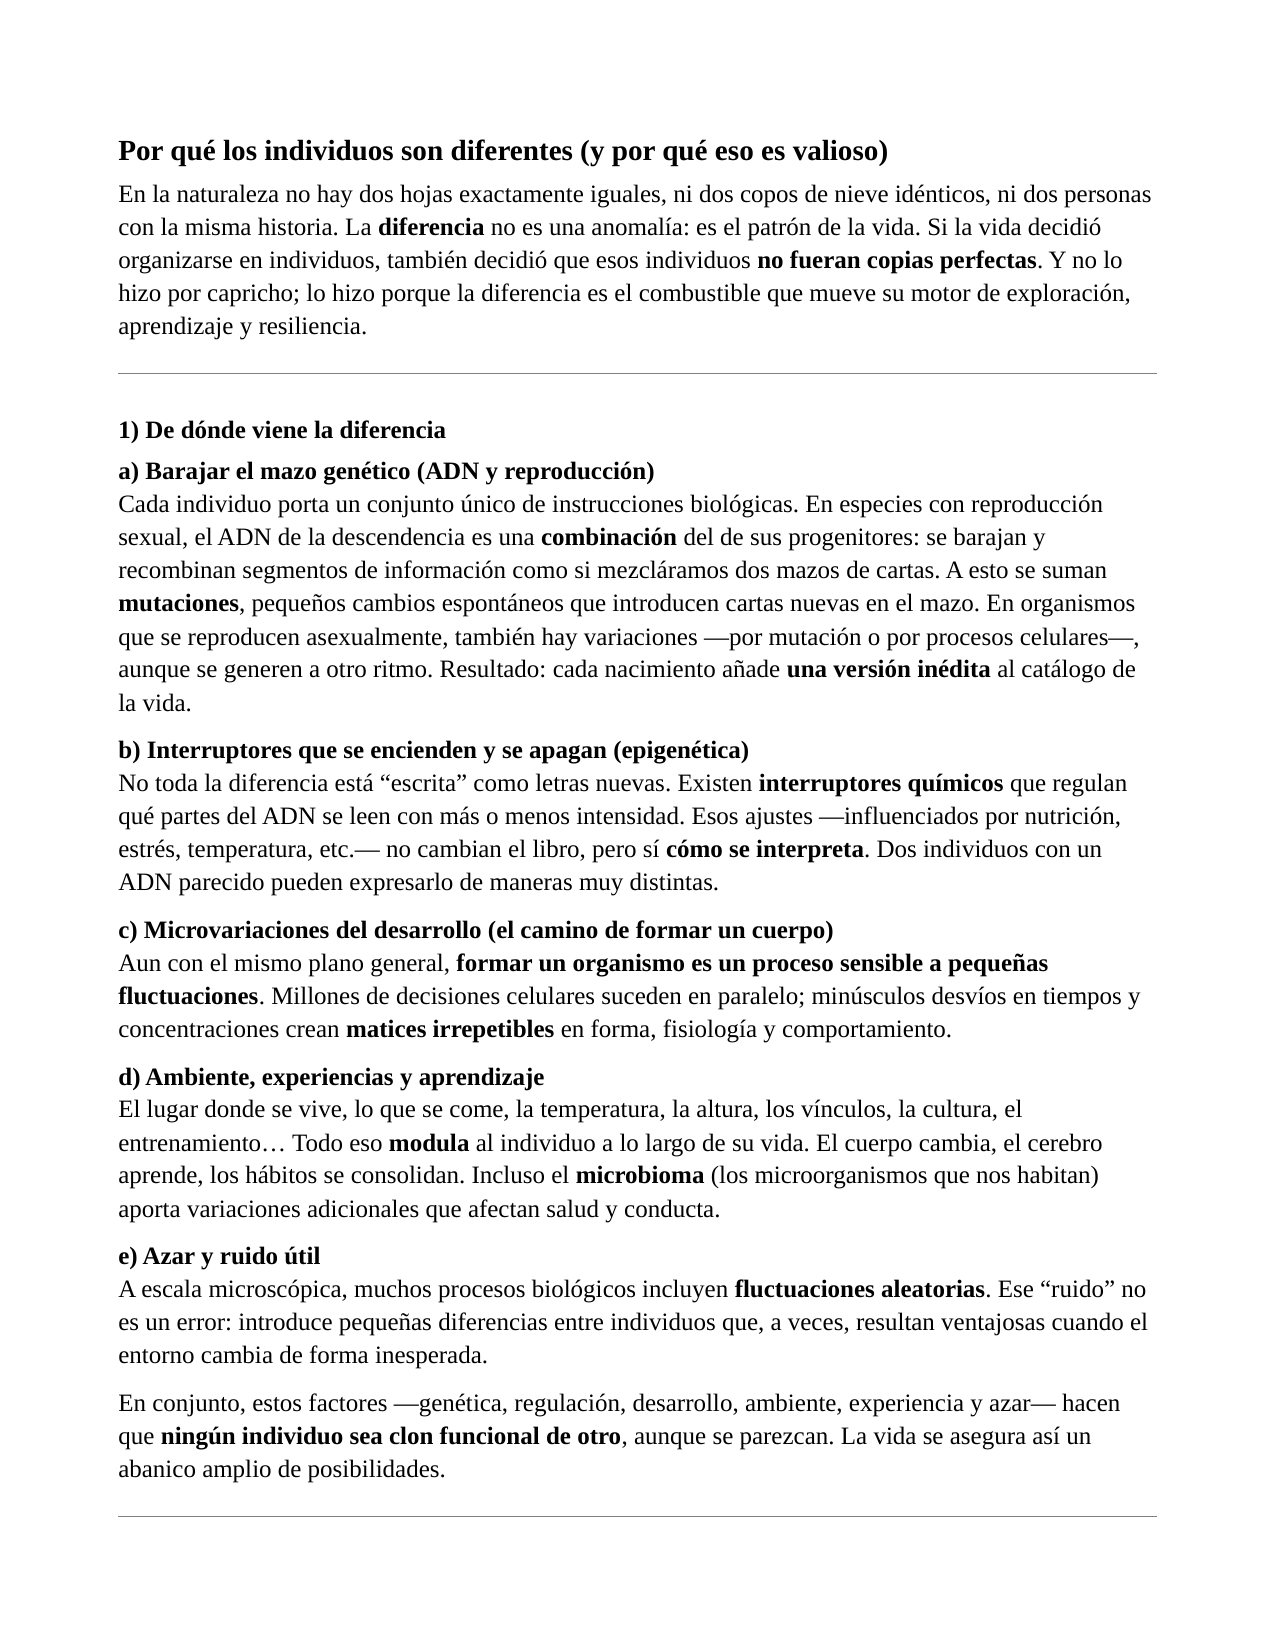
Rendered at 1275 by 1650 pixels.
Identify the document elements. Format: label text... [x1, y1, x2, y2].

text a) Barajar el mazo genético (ADN y reproducción) Cada individuo porta un conjunto único de instrucciones biológicas. En especies con reproducción sexual, el ADN de la descendencia es una combinación del de sus progenitores: se barajan y recombinan segmentos de información como si mezcláramos dos mazos de cartas. A esto se suman mutaciones, pequeños cambios espontáneos que introducen cartas nuevas en el mazo. En organismos que se reproducen asexualmente, también hay variaciones —por mutación o por procesos celulares—, aunque se generen a otro ritmo. Resultado: cada nacimiento añade una versión inédita al catálogo de la vida. [118, 456, 1157, 716]
text En conjunto, estos factores —genética, regulación, desarrollo, ambiente, experiencia y azar— hacen que ningún individuo sea clon funcional de otro, aunque se parezcan. La vida se asegura así un abanico amplio de posibilidades. [118, 1388, 1157, 1483]
text b) Interruptores que se encienden y se apagan (epigenética) No toda la diferencia está “escrita” como letras nuevas. Existen interruptores químicos que regulan qué partes del ADN se leen con más o menos intensidad. Esos ajustes —influenciados por nutrición, estrés, temperatura, etc.— no cambian el libro, pero sí cómo se interpreta. Dos individuos con un ADN parecido pueden expresarlo de maneras muy distintas. [118, 735, 1157, 896]
subtitle Por qué los individuos son diferentes (y por qué eso es valioso) [118, 133, 1157, 166]
text En la naturaleza no hay dos hojas exactamente iguales, ni dos copos de nieve idénticos, ni dos personas con la misma historia. La diferencia no es una anomalía: es el patrón de la vida. Si la vida decidió organizarse en individuos, también decidió que esos individuos no fueran copias perfectas. Y no lo hizo por capricho; lo hizo porque la diferencia es el combustible que mueve su motor de exploración, aprendizaje y resiliencia. [118, 179, 1157, 339]
text c) Microvariaciones del desarrollo (el camino de formar un cuerpo) Aun con el mismo plano general, formar un organismo es un proceso sensible a pequeñas fluctuaciones. Millones de decisiones celulares suceden en paralelo; minúsculos desvíos en tiempos y concentraciones crean matices irrepetibles en forma, fisiología y comportamiento. [118, 915, 1157, 1043]
text e) Azar y ruido útil A escala microscópica, muchos procesos biológicos incluyen fluctuaciones aleatorias. Ese “ruido” no es un error: introduce pequeñas diferencias entre individuos que, a veces, resultan ventajosas cuando el entorno cambia de forma inesperada. [118, 1241, 1157, 1369]
text d) Ambiente, experiencias y aprendizaje El lugar donde se vive, lo que se come, la temperatura, la altura, los vínculos, la cultura, el entrenamiento… Todo eso modula al individuo a lo largo de su vida. El cuerpo cambia, el cerebro aprende, los hábitos se consolidan. Incluso el microbioma (los microorganismos que nos habitan) aporta variaciones adicionales que afectan salud y conducta. [118, 1062, 1157, 1222]
subtitle 1) De dónde viene la diferencia [118, 415, 1157, 444]
